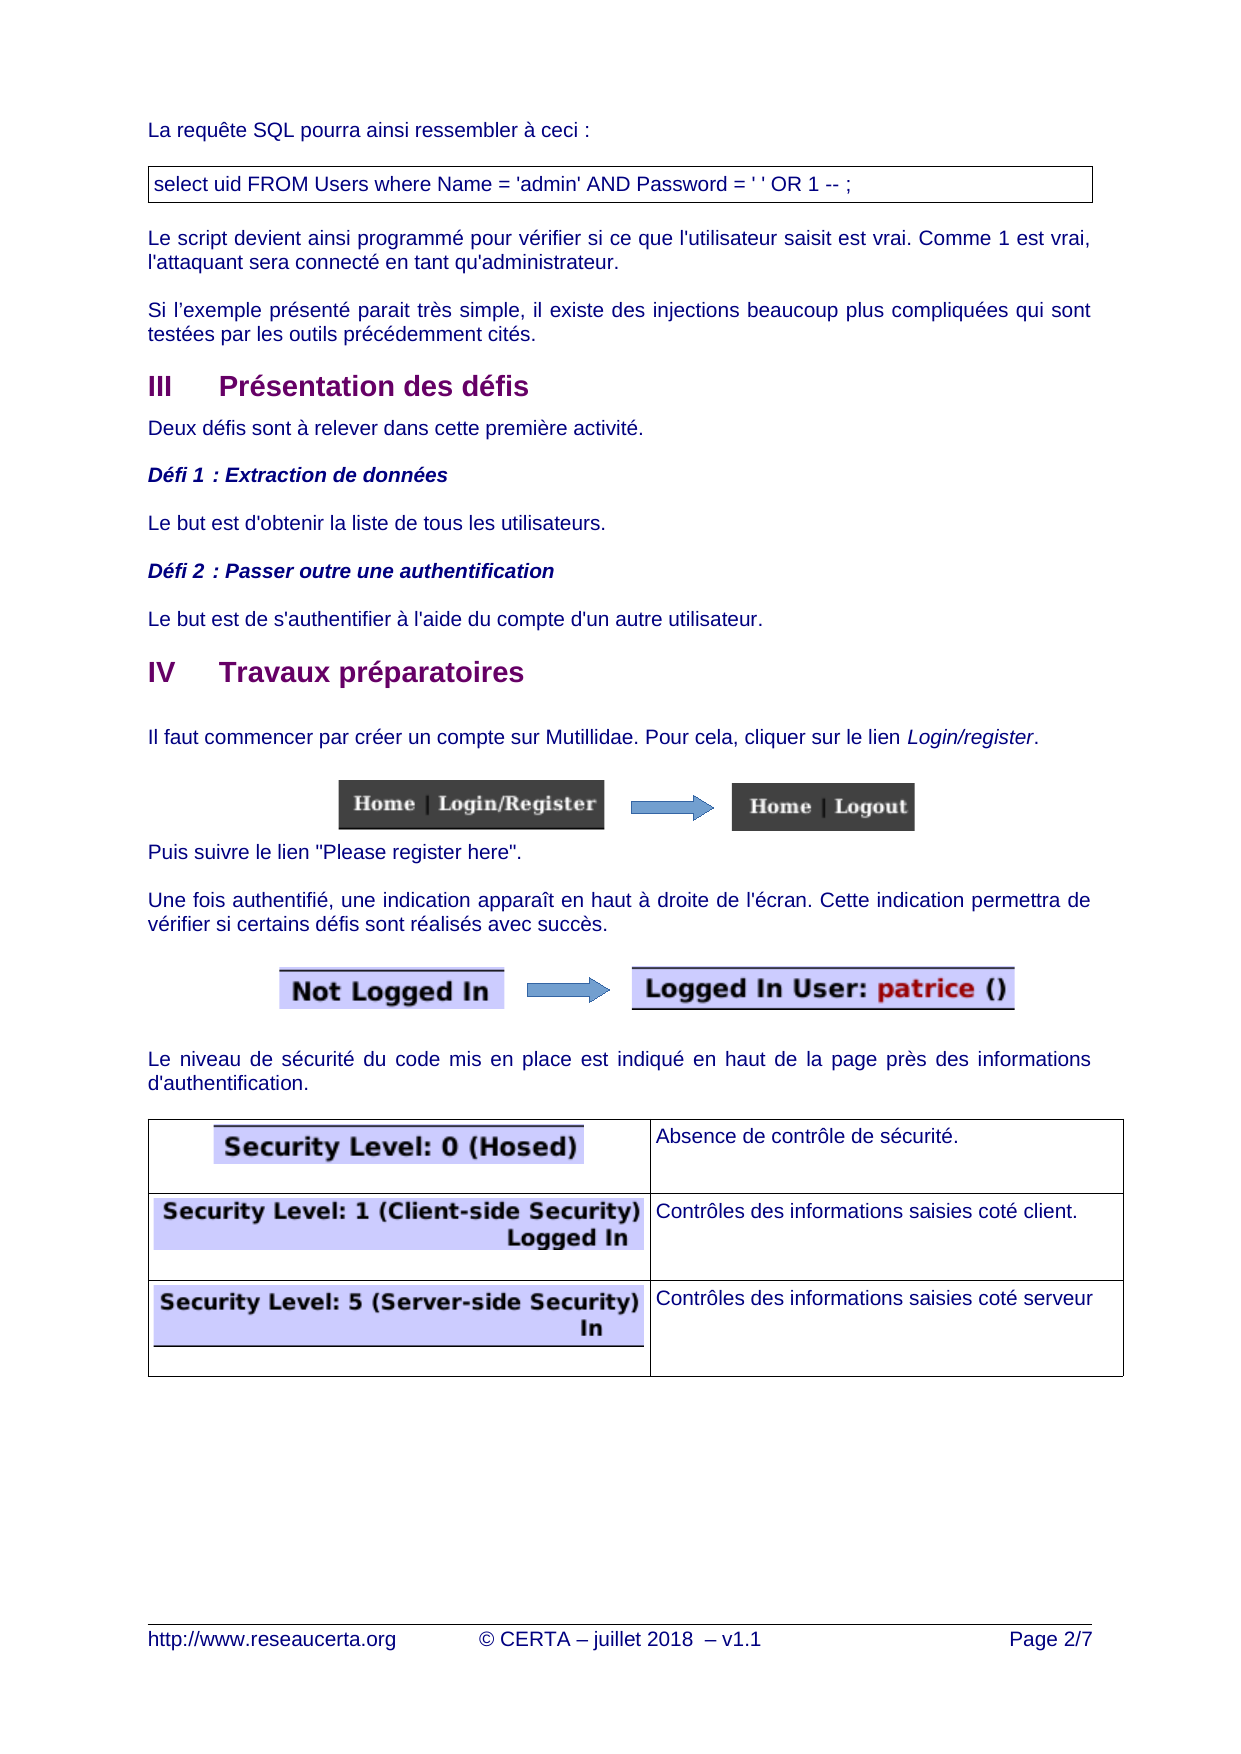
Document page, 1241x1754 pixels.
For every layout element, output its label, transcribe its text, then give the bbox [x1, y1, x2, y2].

text Le but est d'obtenir la liste de tous les utilisateurs. [148, 511, 1092, 535]
text Deux défis sont à relever dans cette première activité. [148, 415, 1092, 439]
text Le niveau de sécurité du code mis en place est indiqué en haut de la page près des informations d'authentification. [148, 1047, 1092, 1094]
table_cell Contrôles des informations saisies coté client. [651, 1194, 1123, 1279]
table_cell Contrôles des informations saisies coté serveur [651, 1281, 1123, 1376]
table_cell [149, 1281, 650, 1376]
text Défi 1 : Extraction de données [148, 463, 1092, 487]
text Le script devient ainsi programmé pour vérifier si ce que l'utilisateur saisit est vrai. Comme 1 est vrai, l'attaquant sera connecté en tant qu'administrateur. [148, 226, 1092, 273]
picture [338, 780, 605, 833]
table_header [149, 1164, 650, 1193]
subtitle Travaux préparatoires [148, 655, 1092, 688]
table_header Absence de contrôle de sécurité. [651, 1120, 1123, 1193]
text Il faut commencer par créer un compte sur Mutillidae. Pour cela, cliquer sur le lien Login/register. [148, 725, 1092, 749]
table_cell [149, 1194, 650, 1279]
picture [153, 1285, 644, 1347]
text Si l’exemple présenté parait très simple, il existe des injections beaucoup plus compliquées qui sont testées par les outils précédemment cités. [148, 297, 1092, 345]
picture [153, 1198, 644, 1250]
table_header [149, 1120, 650, 1163]
subtitle Présentation des défis [148, 369, 1092, 403]
picture [279, 967, 505, 1009]
text Une fois authentifié, une indication apparaît en haut à droite de l'écran. Cette indication permettra de vérifier si certains défis sont réalisés avec succès. [148, 888, 1092, 936]
table_header select uid FROM Users where Name = 'admin' AND Password = ' ' OR 1 -- ; [149, 167, 1092, 202]
picture [213, 1124, 584, 1164]
picture [731, 783, 915, 831]
picture [631, 966, 1015, 1010]
text Puis suivre le lien "Please register here". [148, 840, 1092, 864]
text La requête SQL pourra ainsi ressembler à ceci : [148, 118, 1092, 142]
text Le but est de s'authentifier à l'aide du compte d'un autre utilisateur. [148, 607, 1092, 631]
text Défi 2 : Passer outre une authentification [148, 559, 1092, 583]
